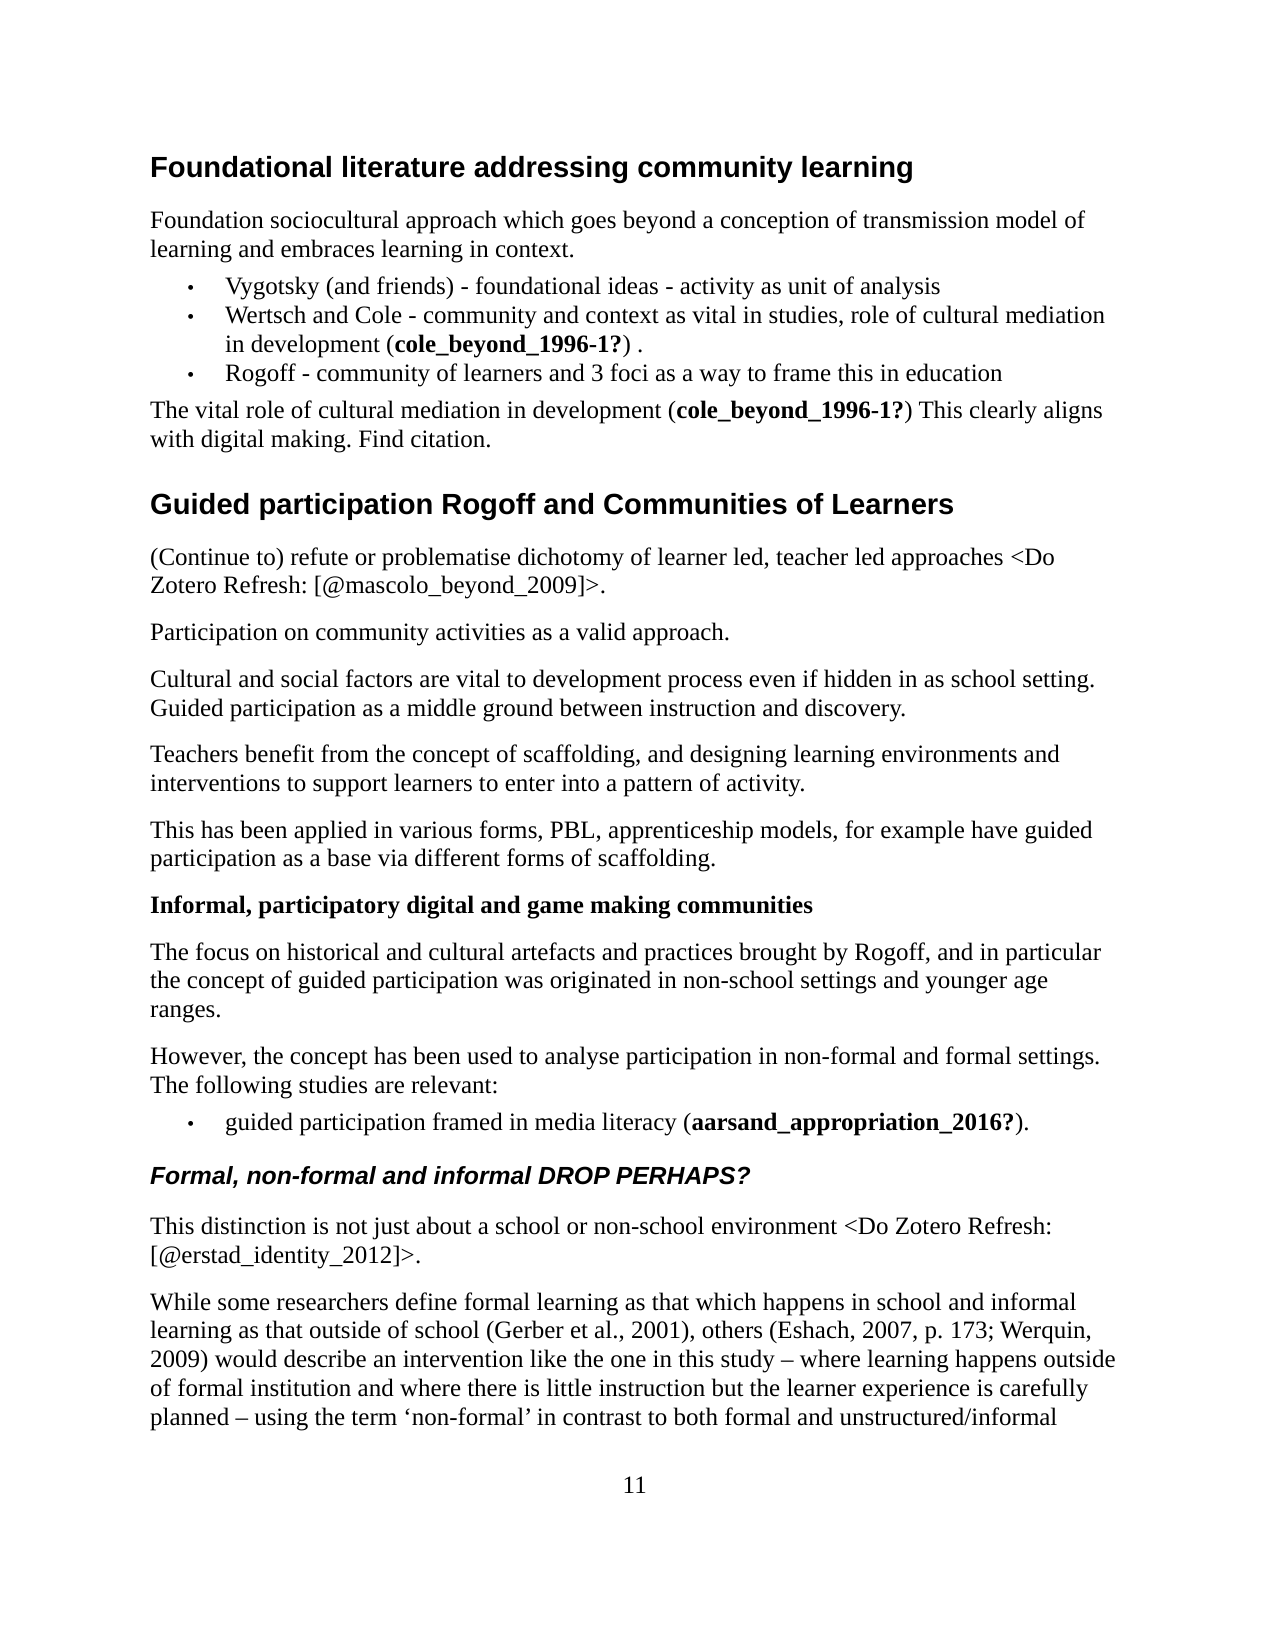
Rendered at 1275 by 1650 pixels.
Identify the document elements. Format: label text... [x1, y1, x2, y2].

subtitle Formal, non-formal and informal DROP PERHAPS? [150, 1161, 1125, 1190]
text The focus on historical and cultural artefacts and practices brought by Rogoff, and in particular the concept of guided participation was originated in non-school settings and younger age ranges. [150, 937, 1125, 1023]
text While some researchers define formal learning as that which happens in school and informal learning as that outside of school (Gerber et al., 2001), others (Eshach, 2007, p. 173; Werquin, 2009) would describe an intervention like the one in this study – where learning happens outside of formal institution and where there is little instruction but the learner experience is carefully planned – using the term ‘non-formal’ in contrast to both formal and unstructured/informal [150, 1287, 1125, 1430]
subtitle Foundational literature addressing community learning [150, 150, 1125, 183]
text Cultural and social factors are vital to development process even if hidden in as school setting. Guided participation as a middle ground between instruction and discovery. [150, 664, 1125, 721]
text Teachers benefit from the concept of scaffolding, and designing learning environments and interventions to support learners to enter into a pattern of activity. [150, 739, 1125, 797]
list guided participation framed in media literacy (aarsand_appropriation_2016?). [187, 1107, 1125, 1136]
text (Continue to) refute or problematise dichotomy of learner led, teacher led approaches <Do Zotero Refresh: [@mascolo_beyond_2009]>. [150, 542, 1125, 599]
list Rogoff - community of learners and 3 foci as a way to frame this in education [187, 358, 1125, 386]
text Participation on community activities as a valid approach. [150, 617, 1125, 646]
text The vital role of cultural mediation in development (cole_beyond_1996-1?) This clearly aligns with digital making. Find citation. [150, 395, 1125, 453]
text This distinction is not just about a school or non-school environment <Do Zotero Refresh: [@erstad_identity_2012]>. [150, 1211, 1125, 1269]
list Vygotsky (and friends) - foundational ideas - activity as unit of analysis [187, 271, 1125, 300]
text This has been applied in various forms, PBL, apprenticeship models, for example have guided participation as a base via different forms of scaffolding. [150, 815, 1125, 872]
list Wertsch and Cole - community and context as vital in studies, role of cultural mediation in development (cole_beyond_1996-1?) . [187, 300, 1125, 358]
subtitle Guided participation Rogoff and Communities of Learners [150, 487, 1125, 520]
text Foundation sociocultural approach which goes beyond a conception of transmission model of learning and embraces learning in context. [150, 205, 1125, 262]
text However, the concept has been used to analyse participation in non-formal and formal settings. The following studies are relevant: [150, 1041, 1125, 1098]
text Informal, participatory digital and game making communities [150, 890, 1125, 919]
